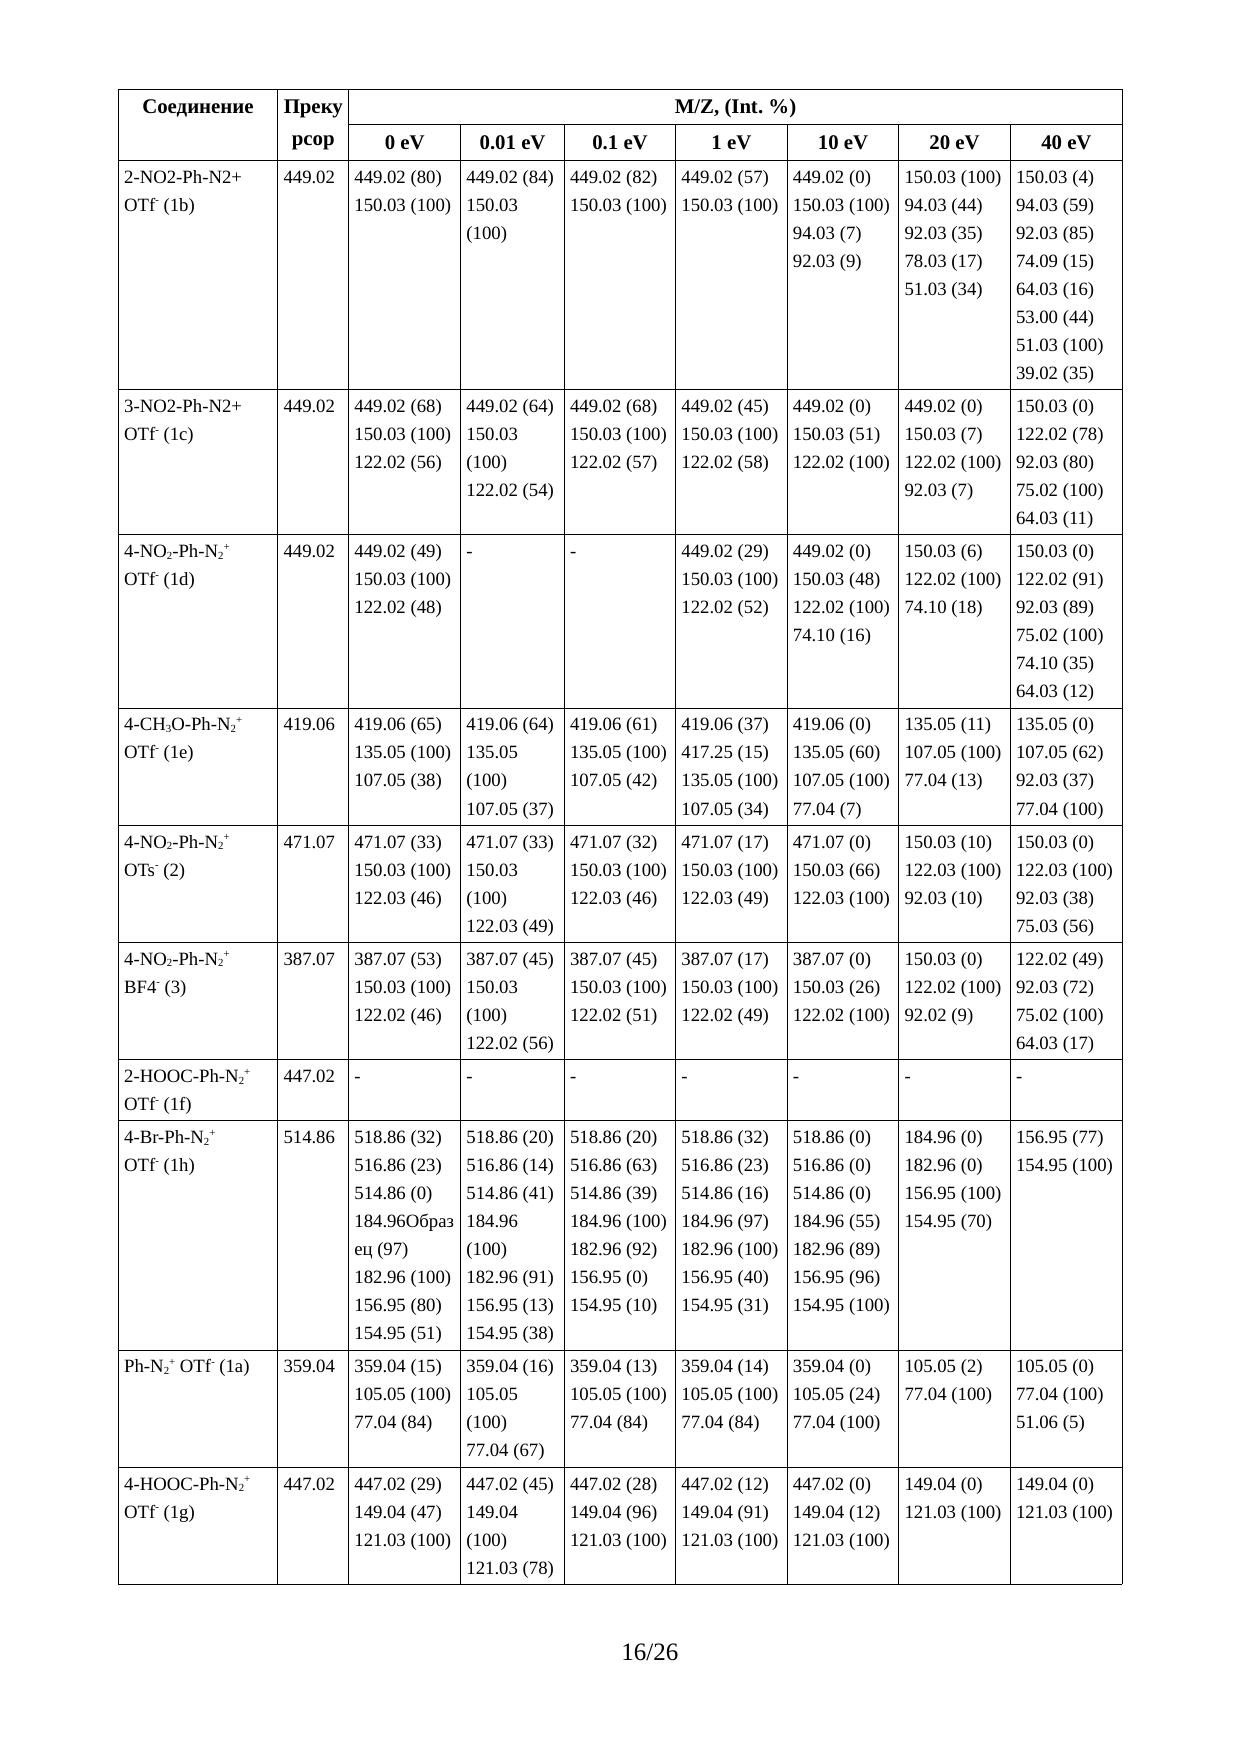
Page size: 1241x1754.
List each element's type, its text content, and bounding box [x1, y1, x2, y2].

table_cell 150.03 (6) 122.02 (100) 74.10 (18) [899, 535, 1010, 707]
table_header Прекурсор [278, 90, 348, 160]
table_cell 449.02 [278, 390, 348, 534]
table_cell - [461, 535, 564, 707]
table_cell 471.07 (32) 150.03 (100) 122.03 (46) [565, 826, 675, 942]
table_cell 150.03 (0) 122.03 (100) 92.03 (38) 75.03 (56) [1011, 826, 1122, 942]
table_cell 449.02 (45) 150.03 (100) 122.02 (58) [676, 390, 787, 534]
table_cell 387.07 (0) 150.03 (26) 122.02 (100) [788, 943, 898, 1059]
table_cell 447.02 (0) 149.04 (12) 121.03 (100) [788, 1468, 898, 1584]
table_cell 2-HOOC-Ph-N2+ OTf- (1f) [119, 1060, 277, 1120]
table_cell - [349, 1060, 460, 1120]
table_cell 447.02 (12) 149.04 (91) 121.03 (100) [676, 1468, 787, 1584]
table_cell 150.03 (10) 122.03 (100) 92.03 (10) [899, 826, 1010, 942]
table_cell 105.05 (2) 77.04 (100) [899, 1351, 1010, 1467]
table_cell 135.05 (0) 107.05 (62) 92.03 (37) 77.04 (100) [1011, 709, 1122, 825]
table_cell 10 eV [788, 125, 898, 160]
table_cell 449.02 (0) 150.03 (7) 122.02 (100) 92.03 (7) [899, 390, 1010, 534]
table_cell 359.04 (15) 105.05 (100) 77.04 (84) [349, 1351, 460, 1467]
table_cell - [1011, 1060, 1122, 1120]
table_cell 359.04 (13) 105.05 (100) 77.04 (84) [565, 1351, 675, 1467]
table_cell 449.02 (0) 150.03 (100) 94.03 (7) 92.03 (9) [788, 161, 898, 389]
table_cell 359.04 [278, 1351, 348, 1467]
table_cell 387.07 (53) 150.03 (100) 122.02 (46) [349, 943, 460, 1059]
table_cell 449.02 [278, 161, 348, 389]
table_cell 3-NO2-Ph-N2+ OTf- (1c) [119, 390, 277, 534]
table_cell - [565, 535, 675, 707]
table_cell 449.02 (80) 150.03 (100) [349, 161, 460, 389]
table_cell 449.02 (82) 150.03 (100) [565, 161, 675, 389]
table_cell 471.07 (17) 150.03 (100) 122.03 (49) [676, 826, 787, 942]
table_cell 449.02 (29) 150.03 (100) 122.02 (52) [676, 535, 787, 707]
table_cell 387.07 (17) 150.03 (100) 122.02 (49) [676, 943, 787, 1059]
table_cell 449.02 (68) 150.03 (100) 122.02 (56) [349, 390, 460, 534]
table_cell 387.07 (45) 150.03 (100) 122.02 (56) [461, 943, 564, 1059]
table_cell 449.02 (49) 150.03 (100) 122.02 (48) [349, 535, 460, 707]
table_cell 518.86 (32) 516.86 (23) 514.86 (0) 184.96Образец (97) 182.96 (100) 156.95 (80) 154.95 (51) [349, 1121, 460, 1349]
table_cell 387.07 (45) 150.03 (100) 122.02 (51) [565, 943, 675, 1059]
table_cell Ph-N2+ OTf- (1a) [119, 1351, 277, 1467]
table_cell 471.07 (0) 150.03 (66) 122.03 (100) [788, 826, 898, 942]
table_cell - [788, 1060, 898, 1120]
table_cell 150.03 (0) 122.02 (91) 92.03 (89) 75.02 (100) 74.10 (35) 64.03 (12) [1011, 535, 1122, 707]
table_cell 4-HOOC-Ph-N2+ OTf- (1g) [119, 1468, 277, 1584]
table_cell 419.06 (37) 417.25 (15) 135.05 (100) 107.05 (34) [676, 709, 787, 825]
table_cell 447.02 (29) 149.04 (47) 121.03 (100) [349, 1468, 460, 1584]
table_cell 122.02 (49) 92.03 (72) 75.02 (100) 64.03 (17) [1011, 943, 1122, 1059]
table_cell - [461, 1060, 564, 1120]
table_cell 150.03 (100) 94.03 (44) 92.03 (35) 78.03 (17) 51.03 (34) [899, 161, 1010, 389]
table_cell 359.04 (14) 105.05 (100) 77.04 (84) [676, 1351, 787, 1467]
table_cell 518.86 (20) 516.86 (63) 514.86 (39) 184.96 (100) 182.96 (92) 156.95 (0) 154.95 (10) [565, 1121, 675, 1349]
table_cell 419.06 (64) 135.05 (100) 107.05 (37) [461, 709, 564, 825]
table_cell 4-Br-Ph-N2+ OTf- (1h) [119, 1121, 277, 1349]
table_cell 1 eV [676, 125, 787, 160]
table_cell 449.02 (0) 150.03 (51) 122.02 (100) [788, 390, 898, 534]
table_cell 4-CH3O-Ph-N2+ OTf- (1e) [119, 709, 277, 825]
table_cell 471.07 [278, 826, 348, 942]
table_cell 0.1 eV [565, 125, 675, 160]
table_cell 447.02 (28) 149.04 (96) 121.03 (100) [565, 1468, 675, 1584]
table_header M/Z, (Int. %) [349, 90, 1122, 124]
table_cell 419.06 [278, 709, 348, 825]
table_cell 419.06 (61) 135.05 (100) 107.05 (42) [565, 709, 675, 825]
table_cell 150.03 (0) 122.02 (78) 92.03 (80) 75.02 (100) 64.03 (11) [1011, 390, 1122, 534]
table_cell 149.04 (0) 121.03 (100) [899, 1468, 1010, 1584]
table_cell - [565, 1060, 675, 1120]
table_cell 518.86 (32) 516.86 (23) 514.86 (16) 184.96 (97) 182.96 (100) 156.95 (40) 154.95 (31) [676, 1121, 787, 1349]
table_cell 449.02 (0) 150.03 (48) 122.02 (100) 74.10 (16) [788, 535, 898, 707]
table_cell 359.04 (16) 105.05 (100) 77.04 (67) [461, 1351, 564, 1467]
table_cell 184.96 (0) 182.96 (0) 156.95 (100) 154.95 (70) [899, 1121, 1010, 1349]
table_cell 150.03 (0) 122.02 (100) 92.02 (9) [899, 943, 1010, 1059]
table_cell 105.05 (0) 77.04 (100) 51.06 (5) [1011, 1351, 1122, 1467]
table_cell 449.02 (84) 150.03 (100) [461, 161, 564, 389]
table_cell 471.07 (33) 150.03 (100) 122.03 (46) [349, 826, 460, 942]
table_cell 518.86 (20) 516.86 (14) 514.86 (41) 184.96 (100) 182.96 (91) 156.95 (13) 154.95 (38) [461, 1121, 564, 1349]
table_cell 4-NO2-Ph-N2+ OTf- (1d) [119, 535, 277, 707]
table_cell 0 eV [349, 125, 460, 160]
table_cell 449.02 (57) 150.03 (100) [676, 161, 787, 389]
table_cell 0.01 eV [461, 125, 564, 160]
table_cell 449.02 (68) 150.03 (100) 122.02 (57) [565, 390, 675, 534]
table_cell 387.07 [278, 943, 348, 1059]
table_cell 471.07 (33) 150.03 (100) 122.03 (49) [461, 826, 564, 942]
table_cell 447.02 [278, 1060, 348, 1120]
table_cell 447.02 [278, 1468, 348, 1584]
table_cell 4-NO2-Ph-N2+ OTs- (2) [119, 826, 277, 942]
table_cell 449.02 (64) 150.03 (100) 122.02 (54) [461, 390, 564, 534]
table_cell 149.04 (0) 121.03 (100) [1011, 1468, 1122, 1584]
table_cell 40 eV [1011, 125, 1122, 160]
table_cell 419.06 (0) 135.05 (60) 107.05 (100) 77.04 (7) [788, 709, 898, 825]
table_cell - [899, 1060, 1010, 1120]
table_cell 447.02 (45) 149.04 (100) 121.03 (78) [461, 1468, 564, 1584]
table_header Соединение [119, 90, 277, 160]
table_cell 150.03 (4) 94.03 (59) 92.03 (85) 74.09 (15) 64.03 (16) 53.00 (44) 51.03 (100) 39.02 (35) [1011, 161, 1122, 389]
table_cell 2-NO2-Ph-N2+ OTf- (1b) [119, 161, 277, 389]
table_cell 359.04 (0) 105.05 (24) 77.04 (100) [788, 1351, 898, 1467]
table_cell - [676, 1060, 787, 1120]
table_cell 20 eV [899, 125, 1010, 160]
table_cell 419.06 (65) 135.05 (100) 107.05 (38) [349, 709, 460, 825]
table_cell 4-NO2-Ph-N2+ BF4- (3) [119, 943, 277, 1059]
table_cell 518.86 (0) 516.86 (0) 514.86 (0) 184.96 (55) 182.96 (89) 156.95 (96) 154.95 (100) [788, 1121, 898, 1349]
table_cell 135.05 (11) 107.05 (100) 77.04 (13) [899, 709, 1010, 825]
table_cell 449.02 [278, 535, 348, 707]
table_cell 514.86 [278, 1121, 348, 1349]
table_cell 156.95 (77) 154.95 (100) [1011, 1121, 1122, 1349]
